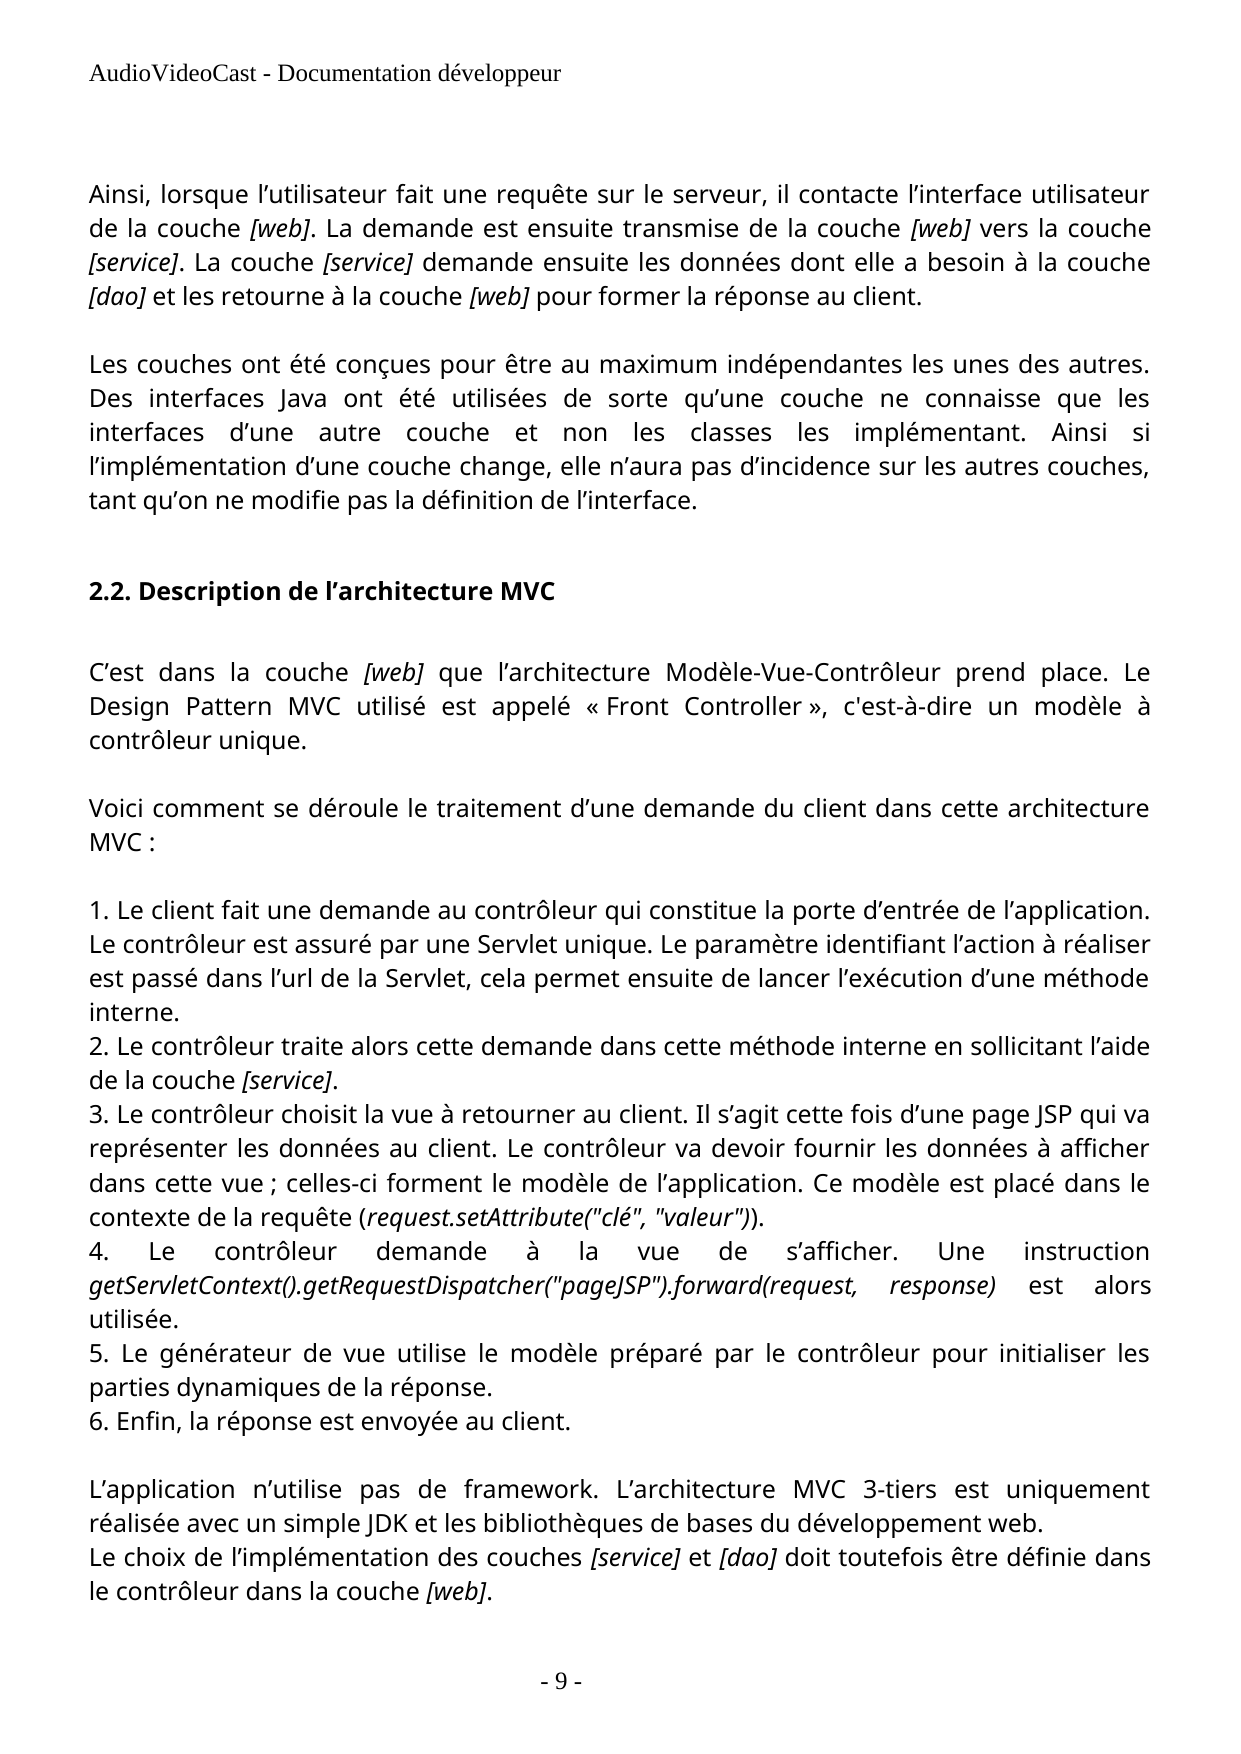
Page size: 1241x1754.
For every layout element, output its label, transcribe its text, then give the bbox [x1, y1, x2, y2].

text 1. Le client fait une demande au contrôleur qui constitue la porte d’entrée de l’application. Le contrôleur est assuré par une Servlet unique. Le paramètre identifiant l’action à réaliser est passé dans l’url de la Servlet, cela permet ensuite de lancer l’exécution d’une méthode interne. [88, 893, 1152, 1029]
text 4. Le contrôleur demande à la vue de s’afficher. Une instruction getServletContext().getRequestDispatcher("pageJSP").forward(request, response) est alors utilisée. [88, 1233, 1152, 1336]
text Ainsi, lorsque l’utilisateur fait une requête sur le serveur, il contacte l’interface utilisateur de la couche [web]. La demande est ensuite transmise de la couche [web] vers la couche [service]. La couche [service] demande ensuite les données dont elle a besoin à la couche [dao] et les retourne à la couche [web] pour former la réponse au client. [88, 176, 1152, 312]
text 5. Le générateur de vue utilise le modèle préparé par le contrôleur pour initialiser les parties dynamiques de la réponse. [88, 1336, 1152, 1404]
text Voici comment se déroule le traitement d’une demande du client dans cette architecture MVC : [88, 791, 1152, 859]
text 3. Le contrôleur choisit la vue à retourner au client. Il s’agit cette fois d’une page JSP qui va représenter les données au client. Le contrôleur va devoir fournir les données à afficher dans cette vue ; celles-ci forment le modèle de l’application. Ce modèle est placé dans le contexte de la requête (request.setAttribute("clé", "valeur")). [88, 1097, 1152, 1233]
text 2. Le contrôleur traite alors cette demande dans cette méthode interne en sollicitant l’aide de la couche [service]. [88, 1029, 1152, 1097]
text L’application n’utilise pas de framework. L’architecture MVC 3-tiers est uniquement réalisée avec un simple JDK et les bibliothèques de bases du développement web. [88, 1472, 1152, 1540]
text Le choix de l’implémentation des couches [service] et [dao] doit toutefois être définie dans le contrôleur dans la couche [web]. [88, 1540, 1152, 1608]
text 6. Enfin, la réponse est envoyée au client. [88, 1404, 1152, 1438]
text Les couches ont été conçues pour être au maximum indépendantes les unes des autres. Des interfaces Java ont été utilisées de sorte qu’une couche ne connaisse que les interfaces d’une autre couche et non les classes les implémentant. Ainsi si l’implémentation d’une couche change, elle n’aura pas d’incidence sur les autres couches, tant qu’on ne modifie pas la définition de l’interface. [88, 347, 1152, 517]
subtitle 2.2. Description de l’architecture MVC [88, 574, 1152, 608]
text C’est dans la couche [web] que l’architecture Modèle-Vue-Contrôleur prend place. Le Design Pattern MVC utilisé est appelé « Front Controller », c'est-à-dire un modèle à contrôleur unique. [88, 654, 1152, 756]
